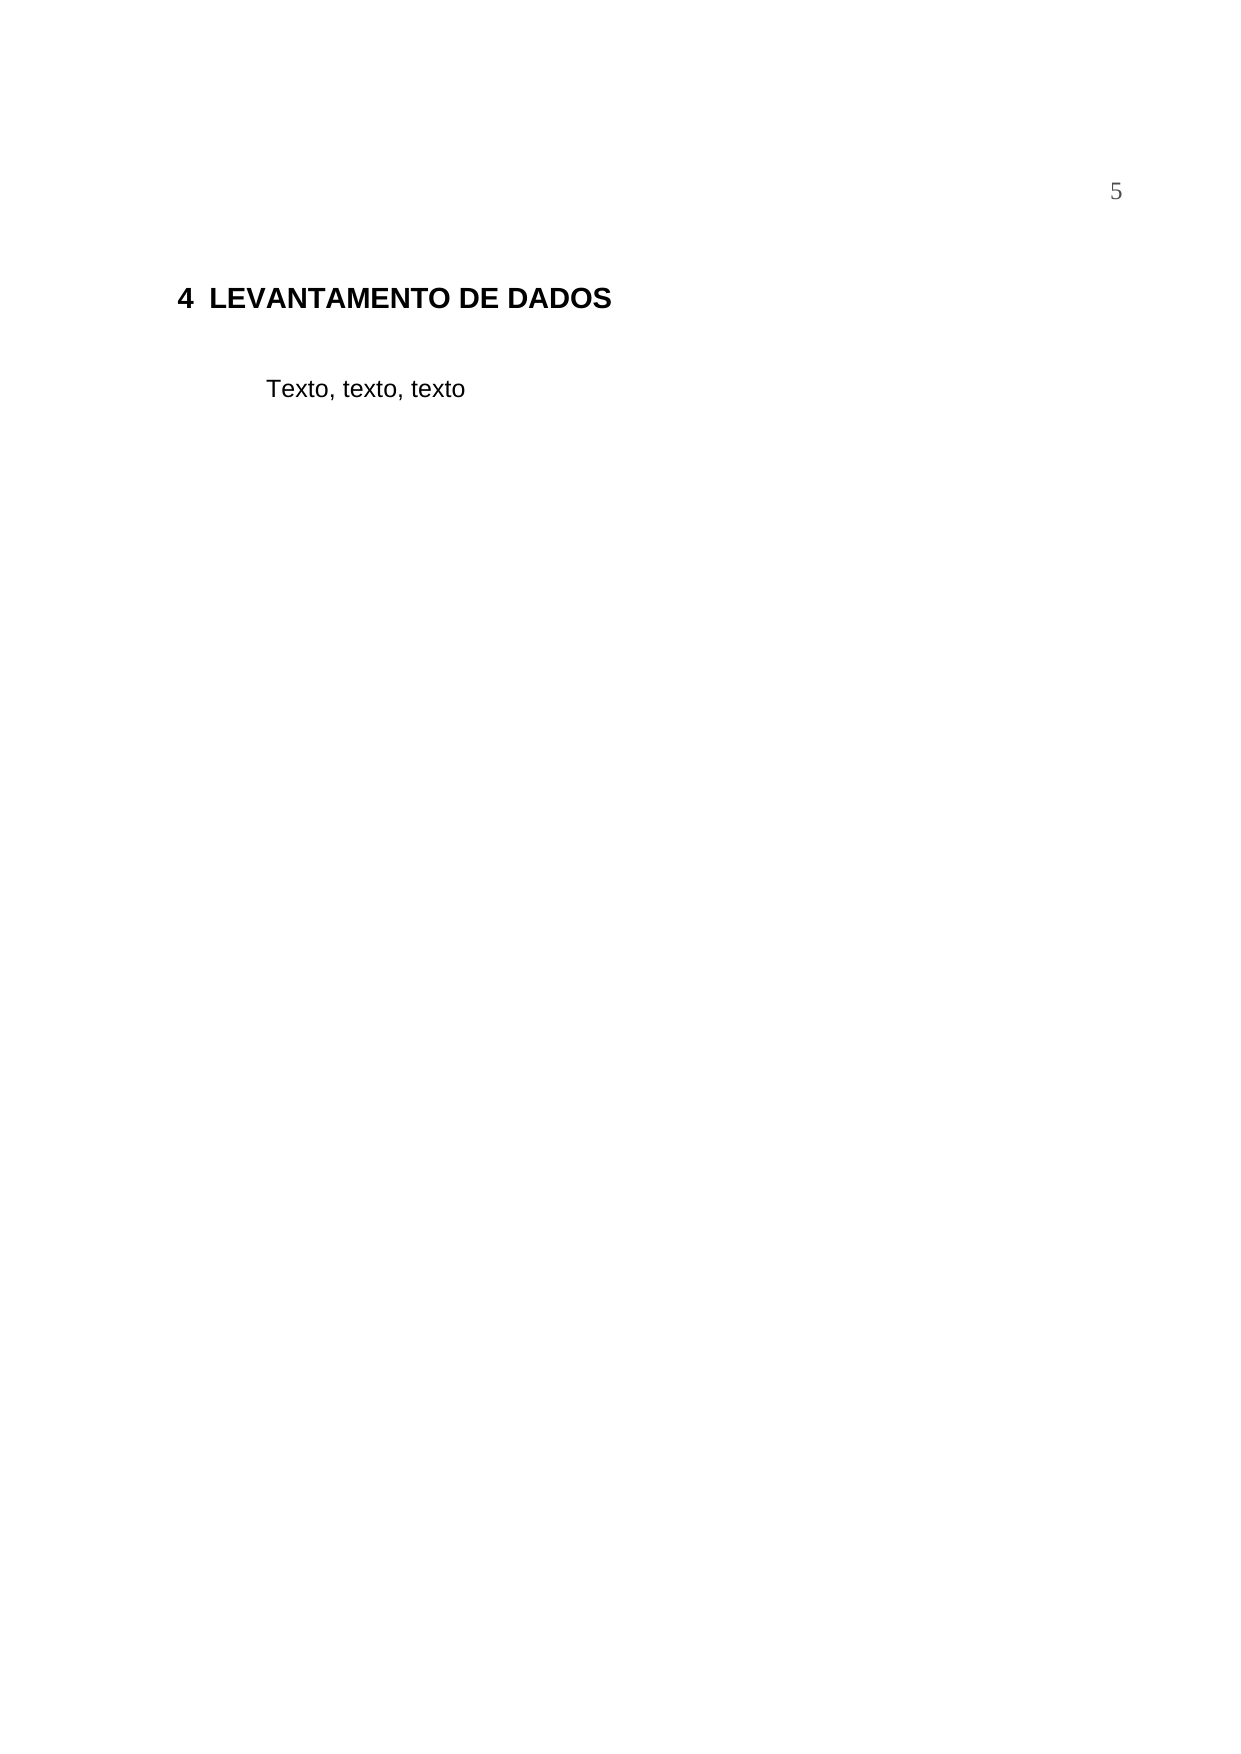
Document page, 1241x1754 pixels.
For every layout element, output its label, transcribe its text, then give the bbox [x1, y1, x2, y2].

subtitle LEVANTAMENTO DE DADOS [177, 282, 1122, 314]
text Texto, texto, texto [177, 375, 1122, 403]
